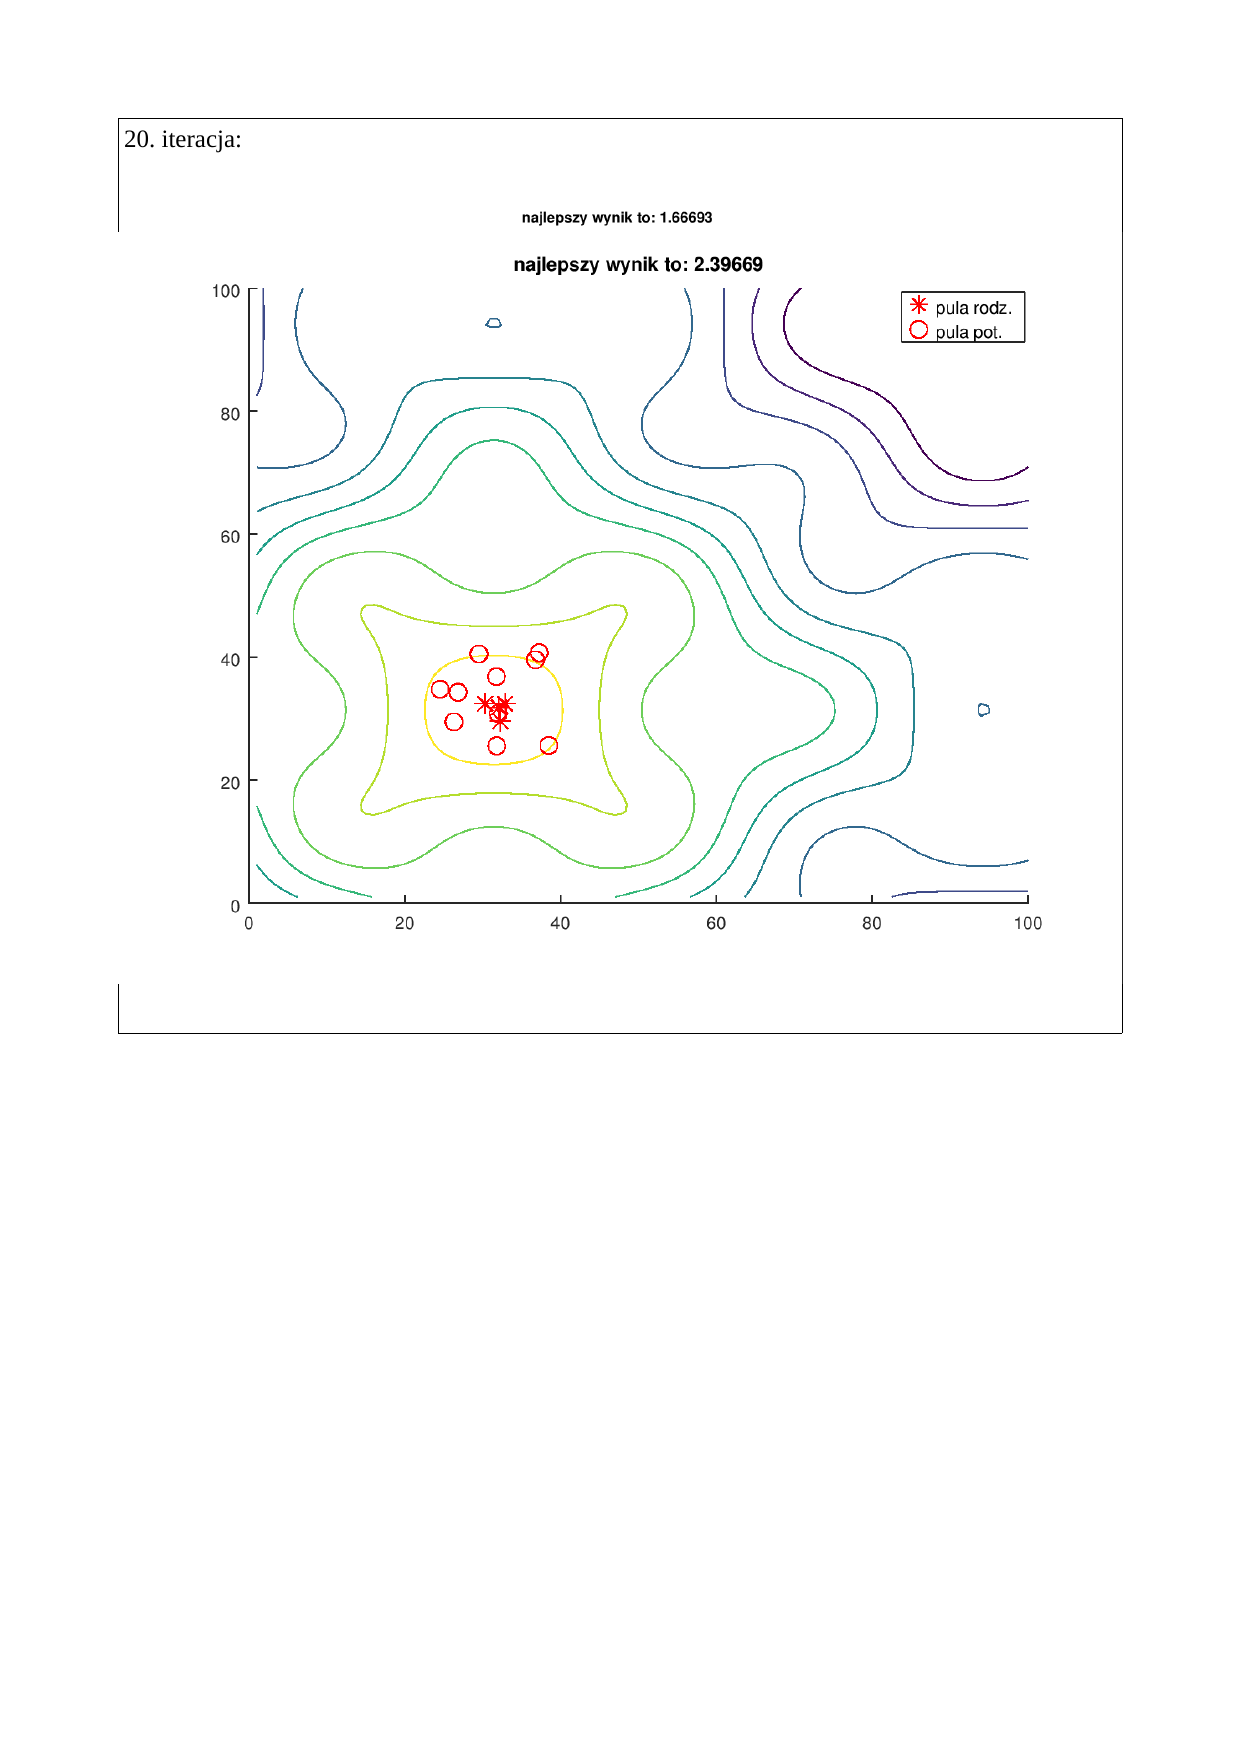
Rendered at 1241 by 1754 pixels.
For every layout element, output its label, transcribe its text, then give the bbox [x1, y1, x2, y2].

picture [118, 192, 1123, 984]
table_cell 20. iteracja: [119, 119, 1122, 232]
table_cell [119, 984, 1122, 1032]
